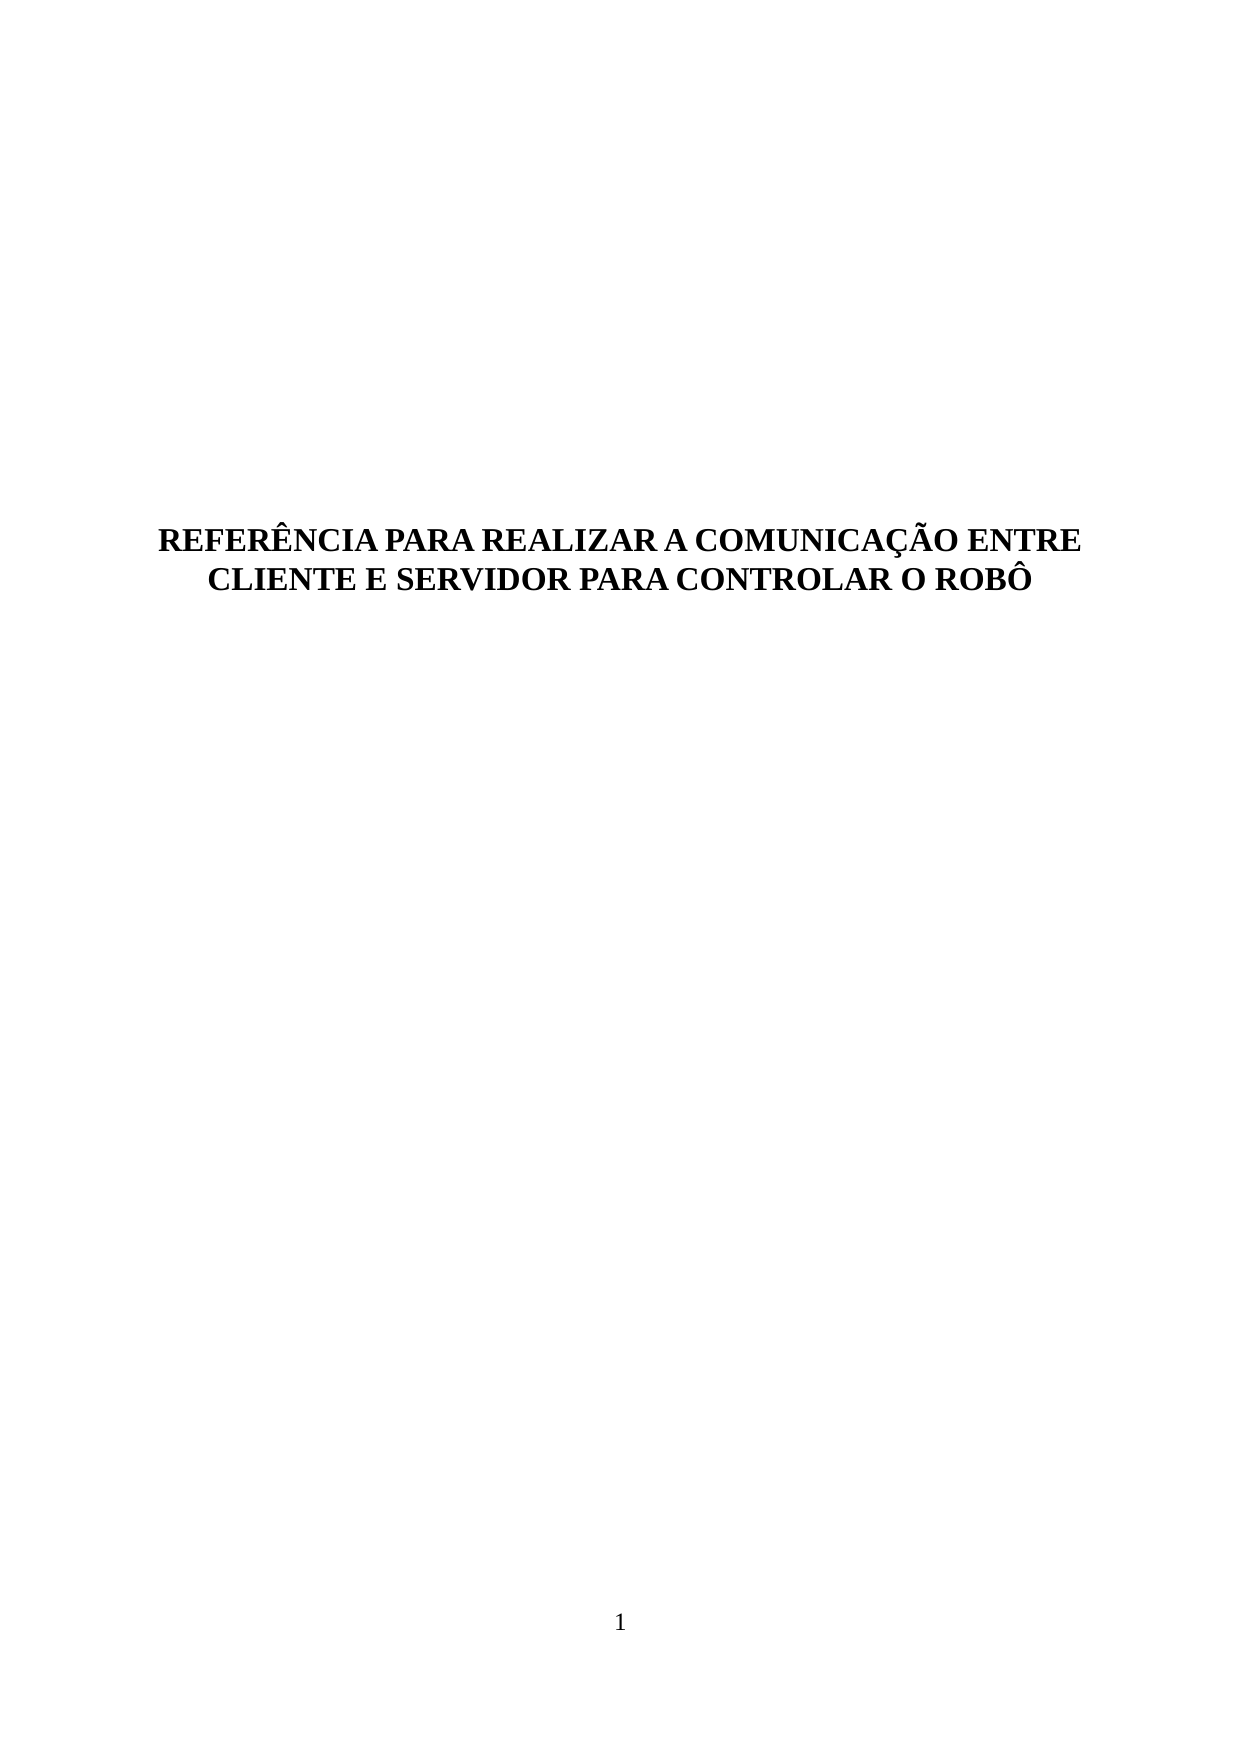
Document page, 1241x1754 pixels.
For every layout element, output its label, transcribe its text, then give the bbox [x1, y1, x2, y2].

text REFERÊNCIA PARA REALIZAR A COMUNICAÇÃO ENTRE CLIENTE E SERVIDOR PARA CONTROLAR O ROBÔ [118, 521, 1122, 597]
